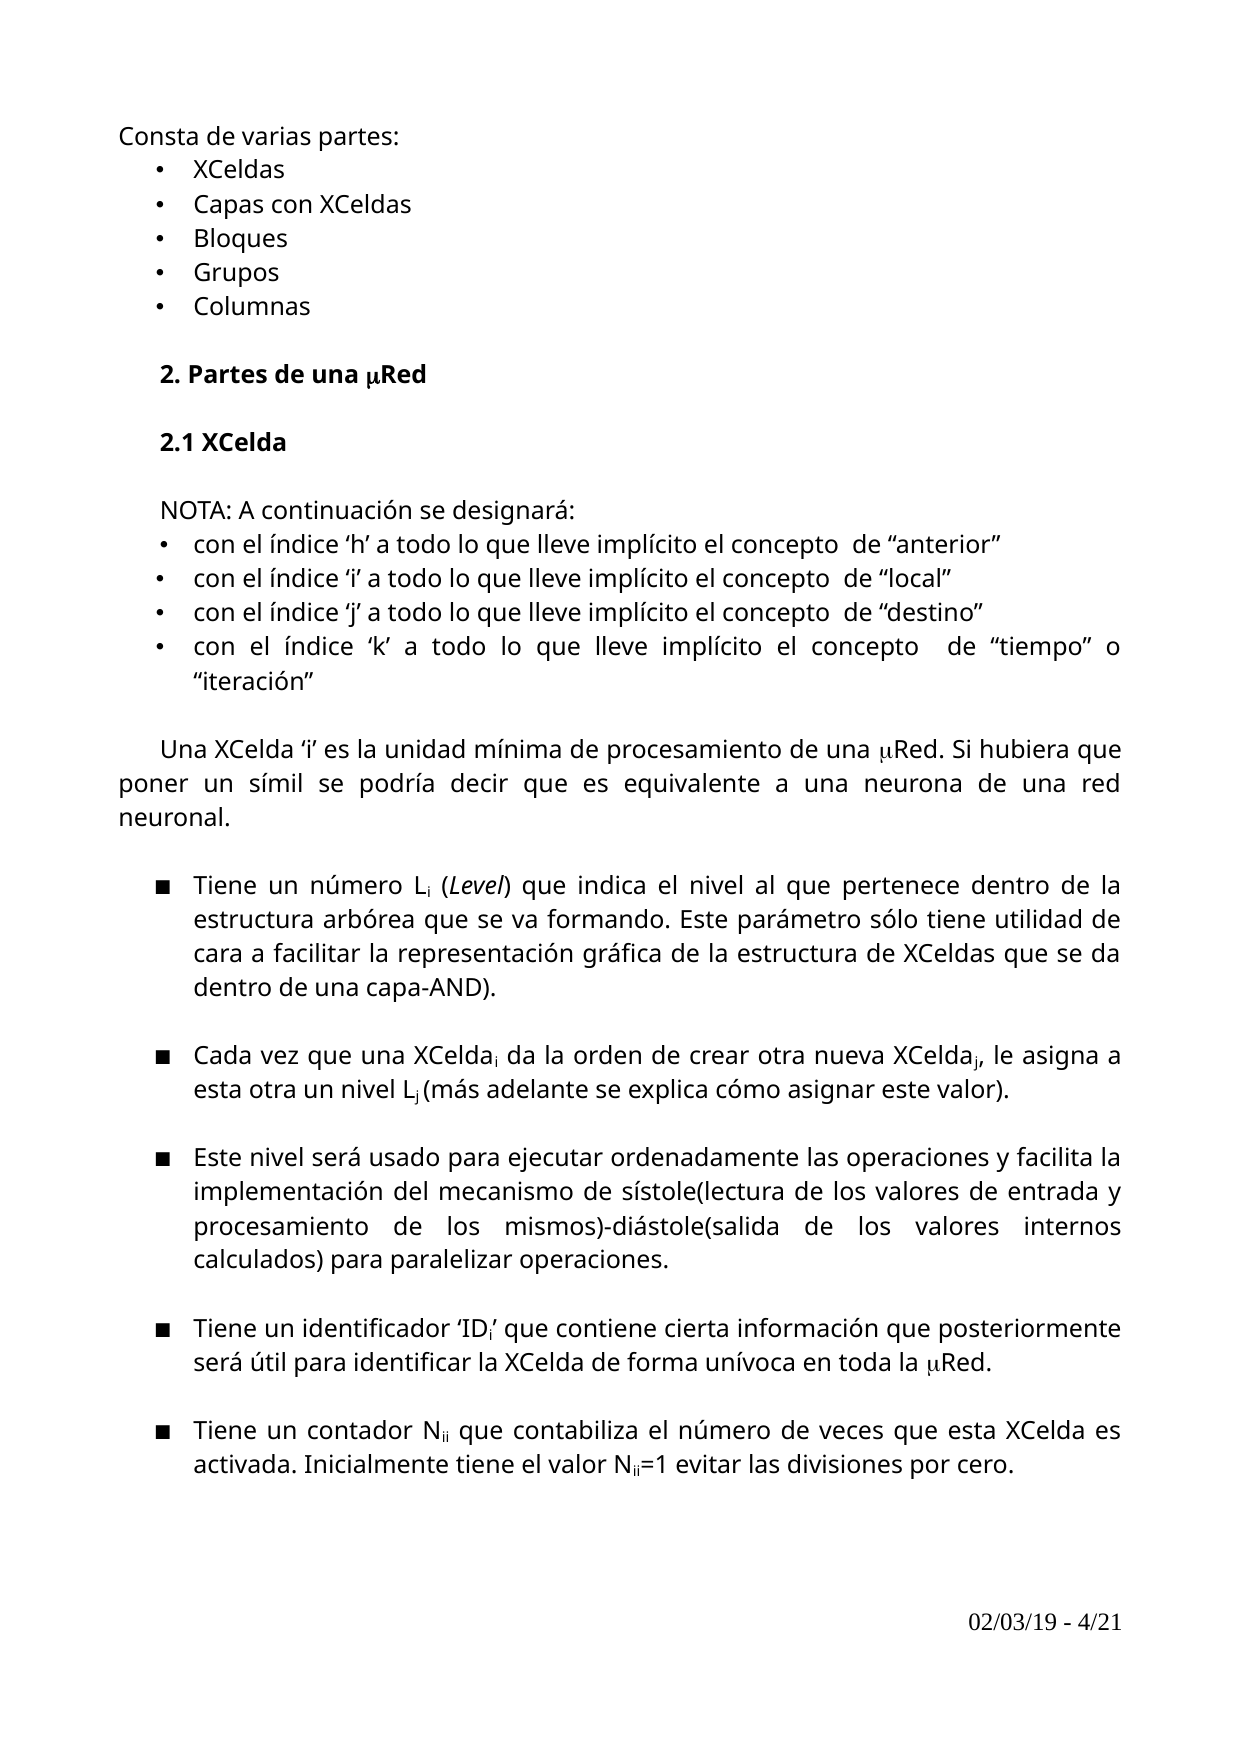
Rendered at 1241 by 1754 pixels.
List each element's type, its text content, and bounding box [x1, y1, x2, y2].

list con el índice ‘k’ a todo lo que lleve implícito el concepto de “tiempo” o “iteración” [156, 629, 1122, 697]
list con el índice ‘j’ a todo lo que lleve implícito el concepto de “destino” [156, 595, 1122, 629]
list Capas con XCeldas [156, 186, 1122, 220]
text NOTA: A continuación se designará: [118, 493, 1122, 527]
list Este nivel será usado para ejecutar ordenadamente las operaciones y facilita la implementación del mecanismo de sístole(lectura de los valores de entrada y procesamiento de los mismos)-diástole(salida de los valores internos calculados) para paralelizar operaciones. [156, 1140, 1122, 1276]
text 2. Partes de una mRed [118, 357, 1122, 391]
list con el índice ‘h’ a todo lo que lleve implícito el concepto de “anterior” [118, 527, 1122, 561]
list Columnas [156, 288, 1122, 322]
list con el índice ‘i’ a todo lo que lleve implícito el concepto de “local” [156, 561, 1122, 595]
list Tiene un identificador ‘IDi’ que contiene cierta información que posteriormente será útil para identificar la XCelda de forma unívoca en toda la mRed. [156, 1310, 1122, 1378]
list Grupos [156, 254, 1122, 288]
list Tiene un contador Nii que contabiliza el número de veces que esta XCelda es activada. Inicialmente tiene el valor Nii=1 evitar las divisiones por cero. [156, 1412, 1122, 1481]
list Tiene un número Li (Level) que indica el nivel al que pertenece dentro de la estructura arbórea que se va formando. Este parámetro sólo tiene utilidad de cara a facilitar la representación gráfica de la estructura de XCeldas que se da dentro de una capa-AND). [156, 867, 1122, 1004]
list Cada vez que una XCeldai da la orden de crear otra nueva XCeldaj, le asigna a esta otra un nivel Lj (más adelante se explica cómo asignar este valor). [156, 1038, 1122, 1106]
list Bloques [156, 220, 1122, 254]
text Una XCelda ‘i’ es la unidad mínima de procesamiento de una mRed. Si hubiera que poner un símil se podría decir que es equivalente a una neurona de una red neuronal. [118, 731, 1122, 833]
text 2.1 XCelda [118, 425, 1122, 459]
text Consta de varias partes: [118, 118, 1122, 152]
list XCeldas [156, 152, 1122, 186]
